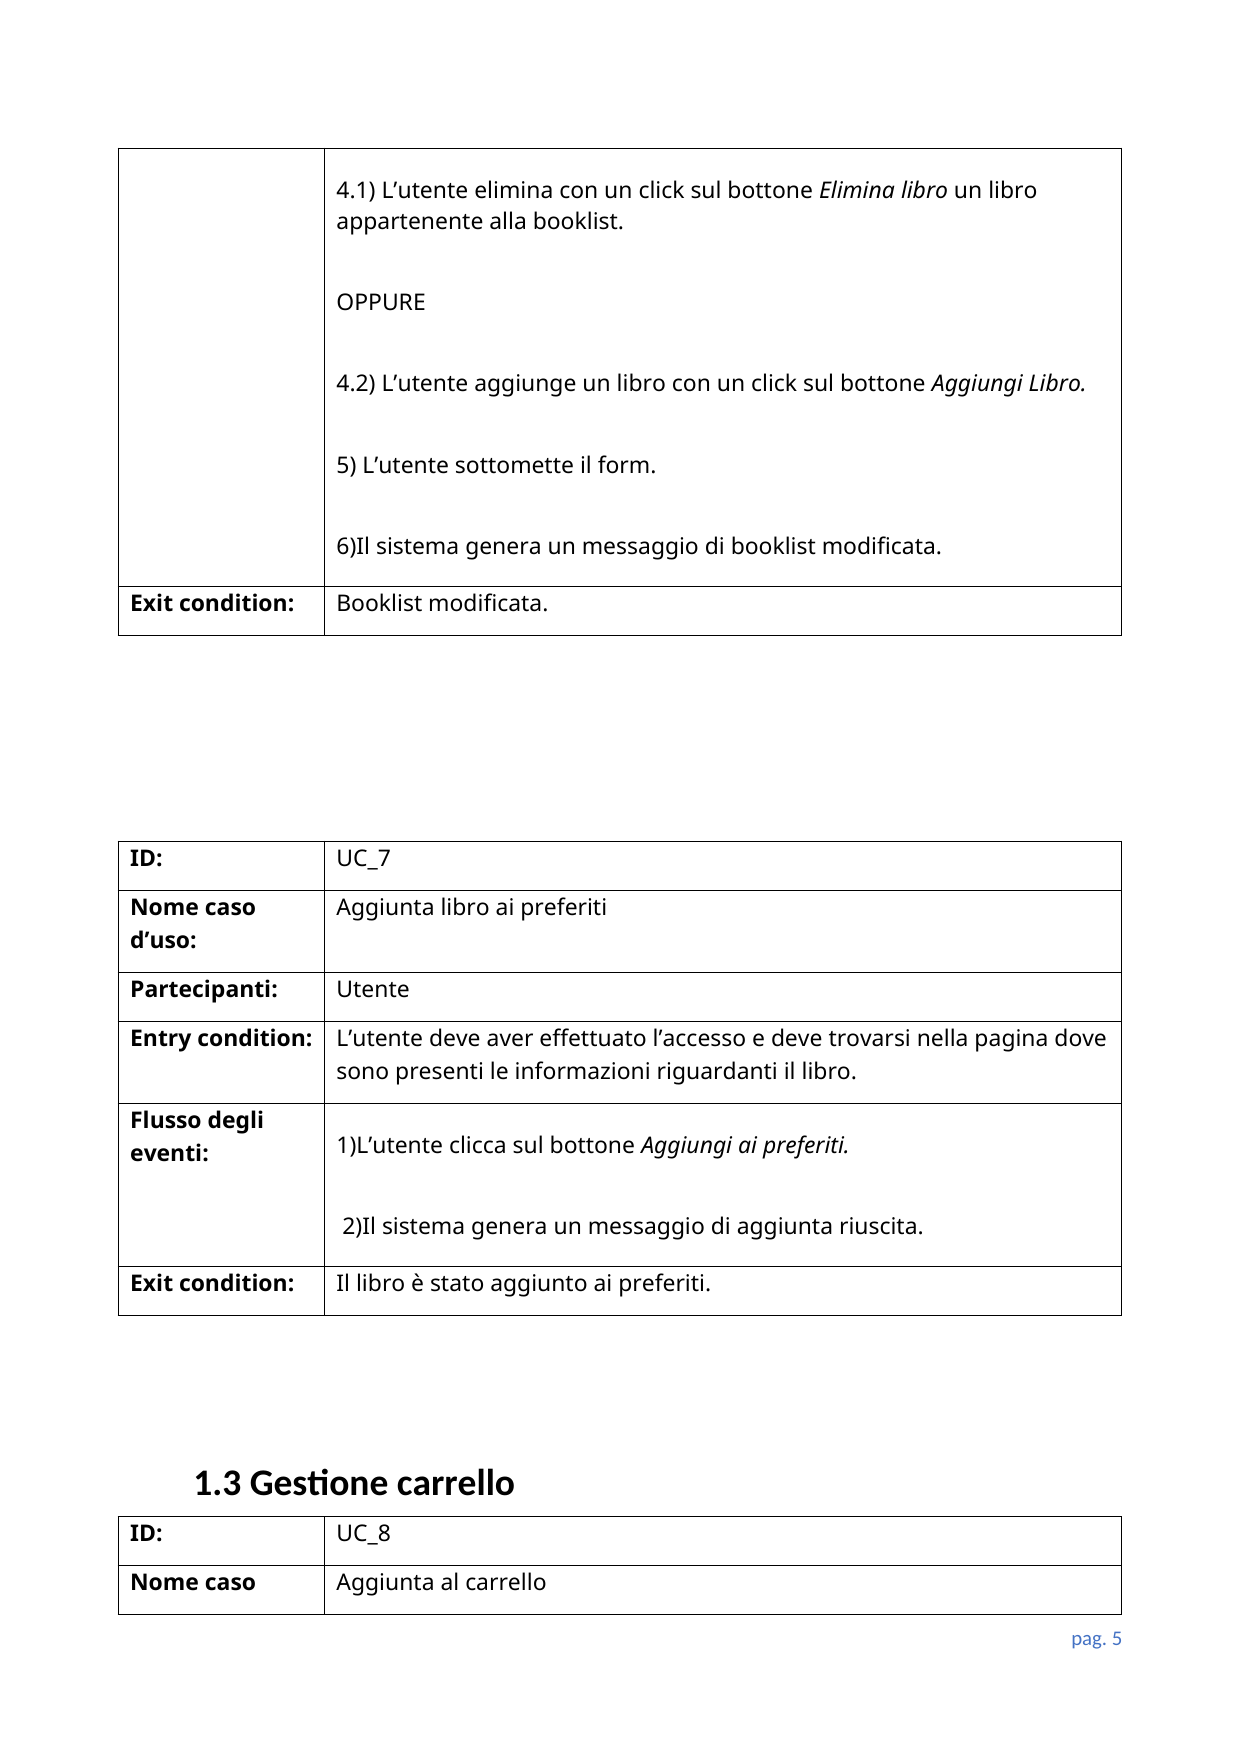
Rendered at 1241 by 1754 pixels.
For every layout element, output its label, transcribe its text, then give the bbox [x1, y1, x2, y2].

table_cell Booklist modificata. [325, 587, 1121, 635]
table_cell Utente [325, 973, 1121, 1021]
table_cell Partecipanti: [119, 973, 324, 1021]
table_cell [119, 149, 324, 586]
subtitle 1.3 Gestione carrello [118, 1459, 1122, 1505]
table_cell Flusso degli eventi: [119, 1104, 324, 1266]
table_header ID: [119, 842, 324, 889]
table_cell Aggiunta libro ai preferiti [325, 891, 1121, 972]
table_cell Exit condition: [119, 1267, 324, 1315]
table_header ID: [119, 1517, 324, 1565]
table_cell L’utente deve aver effettuato l’accesso e deve trovarsi nella pagina dove sono presenti le informazioni riguardanti il libro. [325, 1022, 1121, 1103]
table_cell Exit condition: [119, 587, 324, 635]
table_cell Aggiunta al carrello [325, 1566, 1121, 1614]
table_cell Nome caso [119, 1566, 324, 1614]
table_cell Nome caso d’uso: [119, 891, 324, 972]
table_cell Entry condition: [119, 1022, 324, 1103]
table_header UC_8 [325, 1517, 1121, 1565]
table_header UC_7 [325, 842, 1121, 889]
table_cell 1)L’utente clicca sul bottone Aggiungi ai preferiti. 2)Il sistema genera un messaggio di aggiunta riuscita. [325, 1104, 1121, 1266]
table_cell Il libro è stato aggiunto ai preferiti. [325, 1267, 1121, 1315]
table_cell 4.1) L’utente elimina con un click sul bottone Elimina libro un libro appartenente alla booklist. OPPURE 4.2) L’utente aggiunge un libro con un click sul bottone Aggiungi Libro. 5) L’utente sottomette il form. 6)Il sistema genera un messaggio di booklist modificata. [325, 149, 1121, 586]
